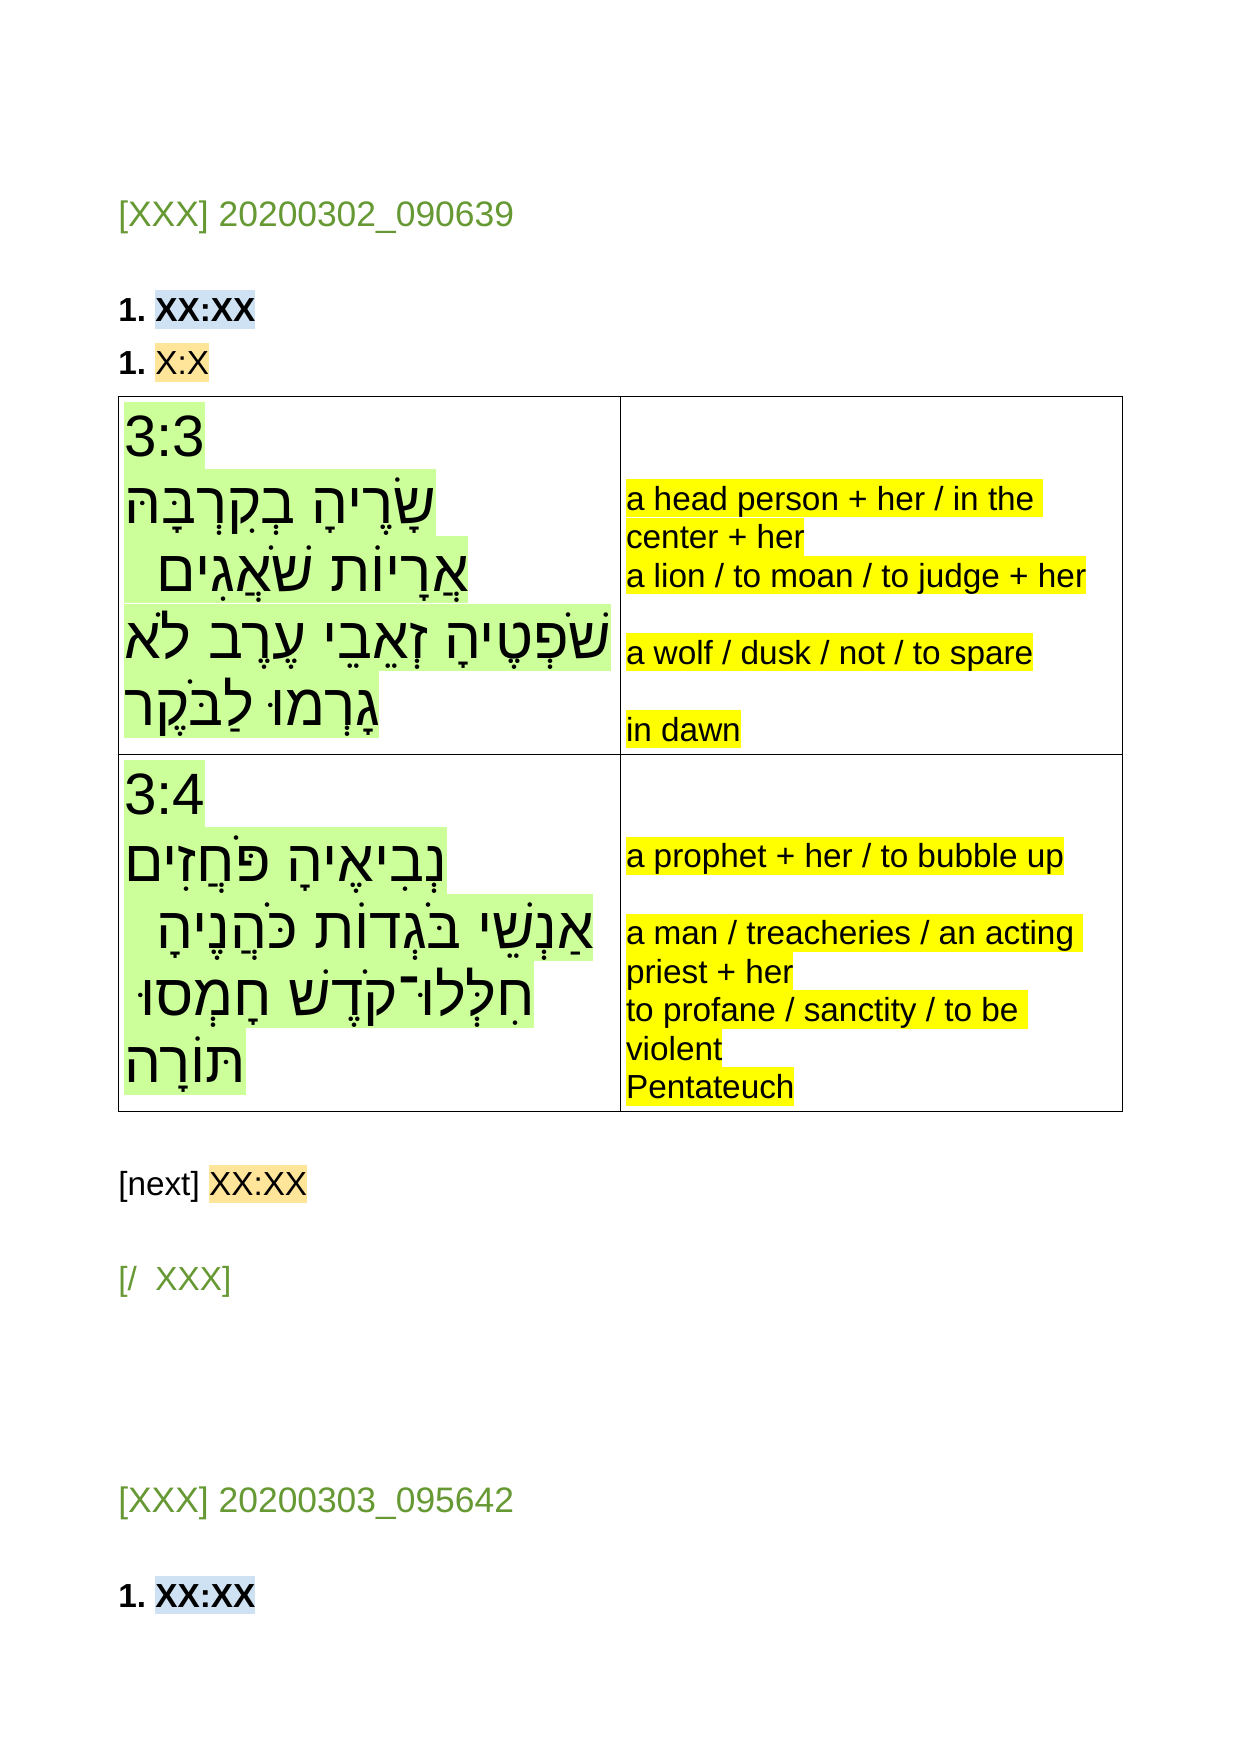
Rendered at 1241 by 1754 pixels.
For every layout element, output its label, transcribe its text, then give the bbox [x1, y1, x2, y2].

table_header 3:3 שָׂרֶיהָ בְקִרְבָּהּ אֲרָיוֹת שֹׁאֲגִים שֹׁפְטֶיהָ זְאֵבֵי עֶרֶב לֹא גָרְמוּ לַבֹּקֶר [119, 397, 620, 754]
text [XXX] 20200302_090639 [118, 193, 1122, 234]
table_cell a prophet + her / to bubble up a man / treacheries / an acting priest + her to profane / sanctity / to be violent Pentateuch [621, 755, 1122, 1111]
text 1. XX:XX [118, 290, 1122, 329]
table_header a head person + her / in the center + her a lion / to moan / to judge + her a wolf / dusk / not / to spare in dawn [621, 397, 1122, 754]
text [/ XXX] [118, 1259, 1122, 1297]
text [next] XX:XX [118, 1164, 1122, 1203]
text 1. X:X [118, 343, 1122, 382]
text 1. XX:XX [118, 1576, 1122, 1614]
table_cell 3:4 נְבִיאֶיהָ פֹּחֲזִים אַנְשֵׁי בֹּגְדוֹת כֹּהֲנֶיהָ חִלְּלוּ־קֹדֶשׁ חָמְסוּ תּוֹרָה [119, 755, 620, 1111]
text [XXX] 20200303_095642 [118, 1479, 1122, 1519]
